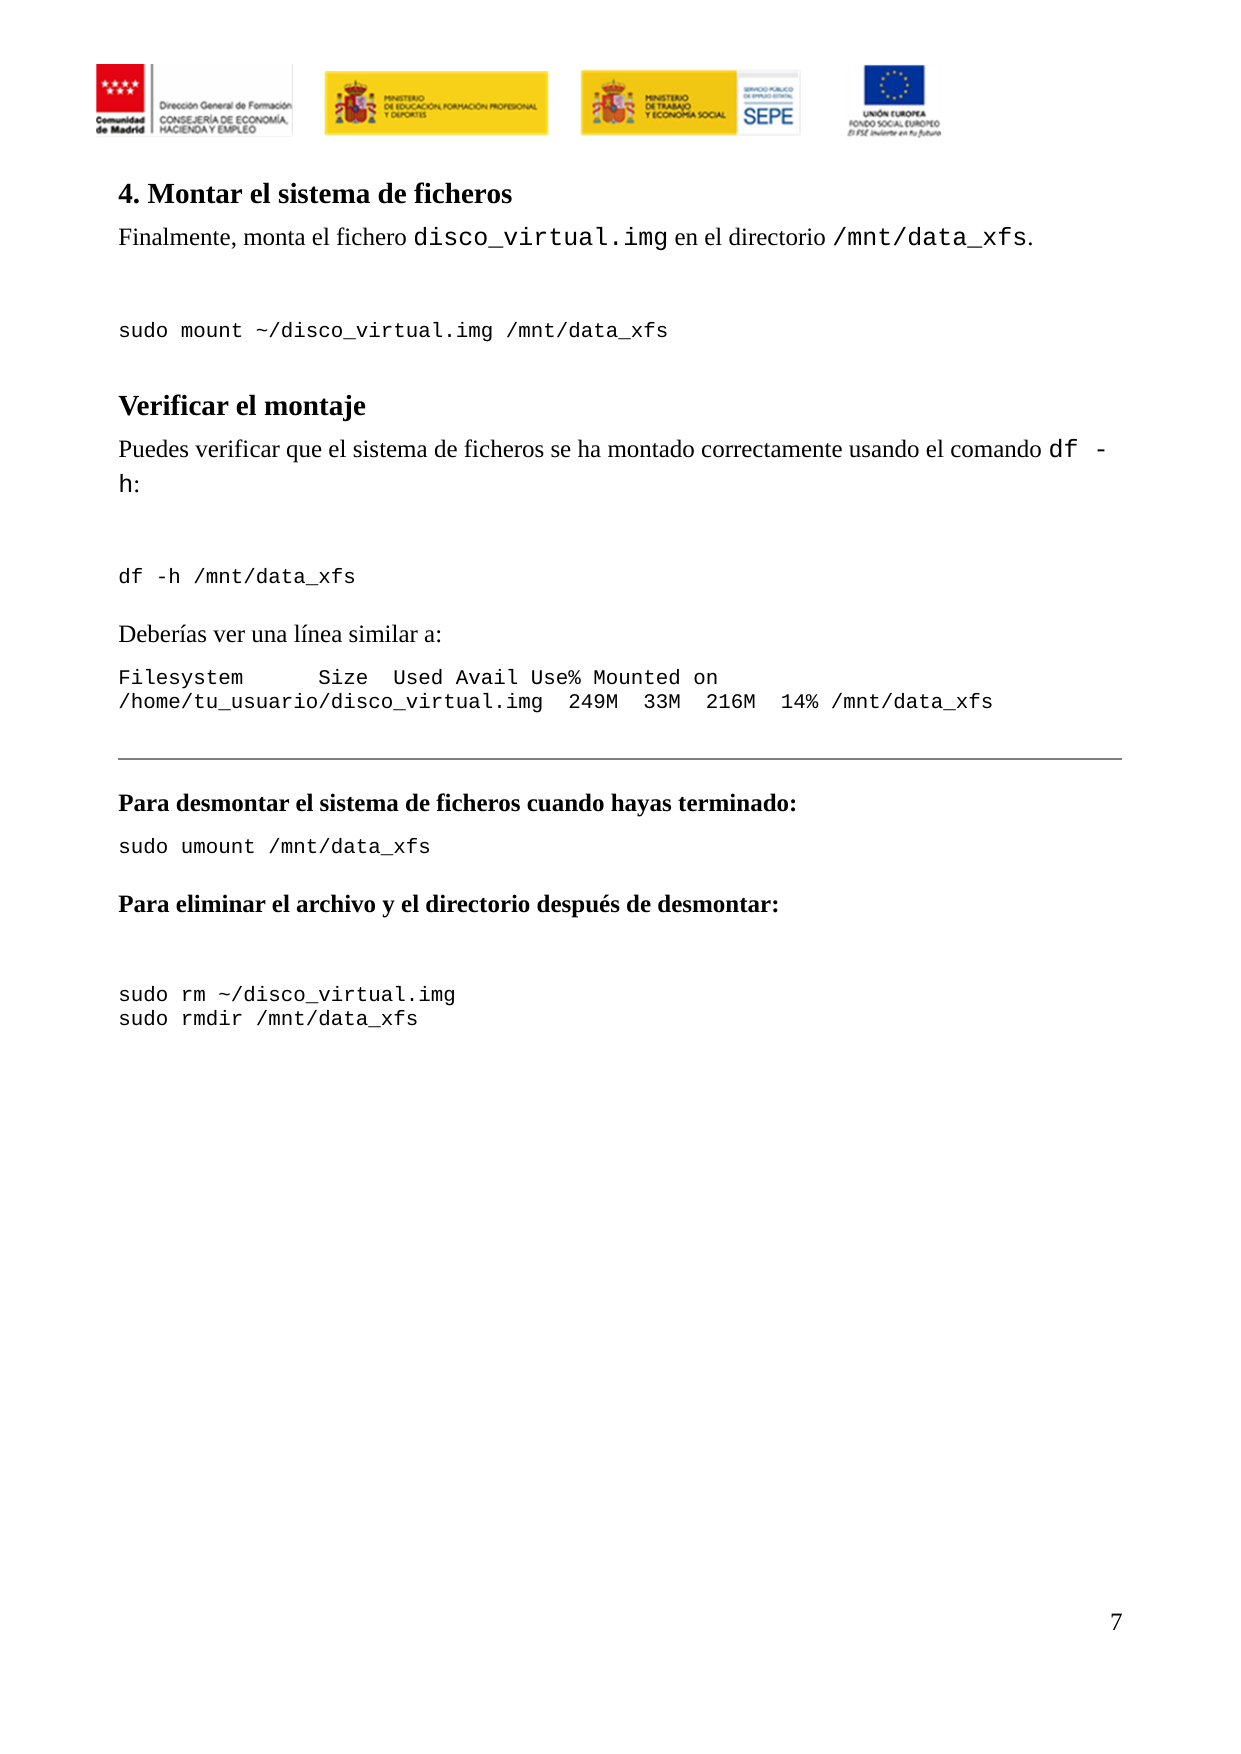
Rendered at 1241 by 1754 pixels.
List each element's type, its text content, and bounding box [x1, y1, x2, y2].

text Deberías ver una línea similar a: [118, 619, 1122, 648]
text sudo umount /mnt/data_xfs [118, 836, 1122, 859]
text Puedes verificar que el sistema de ficheros se ha montado correctamente usando el comando df -h: [118, 434, 1122, 500]
text sudo rmdir /mnt/data_xfs [118, 1008, 1122, 1031]
text df -h /mnt/data_xfs [118, 566, 1122, 590]
text Para eliminar el archivo y el directorio después de desmontar: [118, 889, 1122, 918]
subtitle 4. Montar el sistema de ficheros [118, 176, 1122, 210]
picture [96, 64, 942, 140]
text Finalmente, monta el fichero disco_virtual.img en el directorio /mnt/data_xfs. [118, 222, 1122, 253]
text Filesystem Size Used Avail Use% Mounted on [118, 667, 1122, 691]
text sudo mount ~/disco_virtual.img /mnt/data_xfs [118, 320, 1122, 344]
text Para desmontar el sistema de ficheros cuando hayas terminado: [118, 788, 1122, 817]
text sudo rm ~/disco_virtual.img [118, 984, 1122, 1008]
subtitle Verificar el montaje [118, 388, 1122, 421]
text /home/tu_usuario/disco_virtual.img 249M 33M 216M 14% /mnt/data_xfs [118, 691, 1122, 714]
